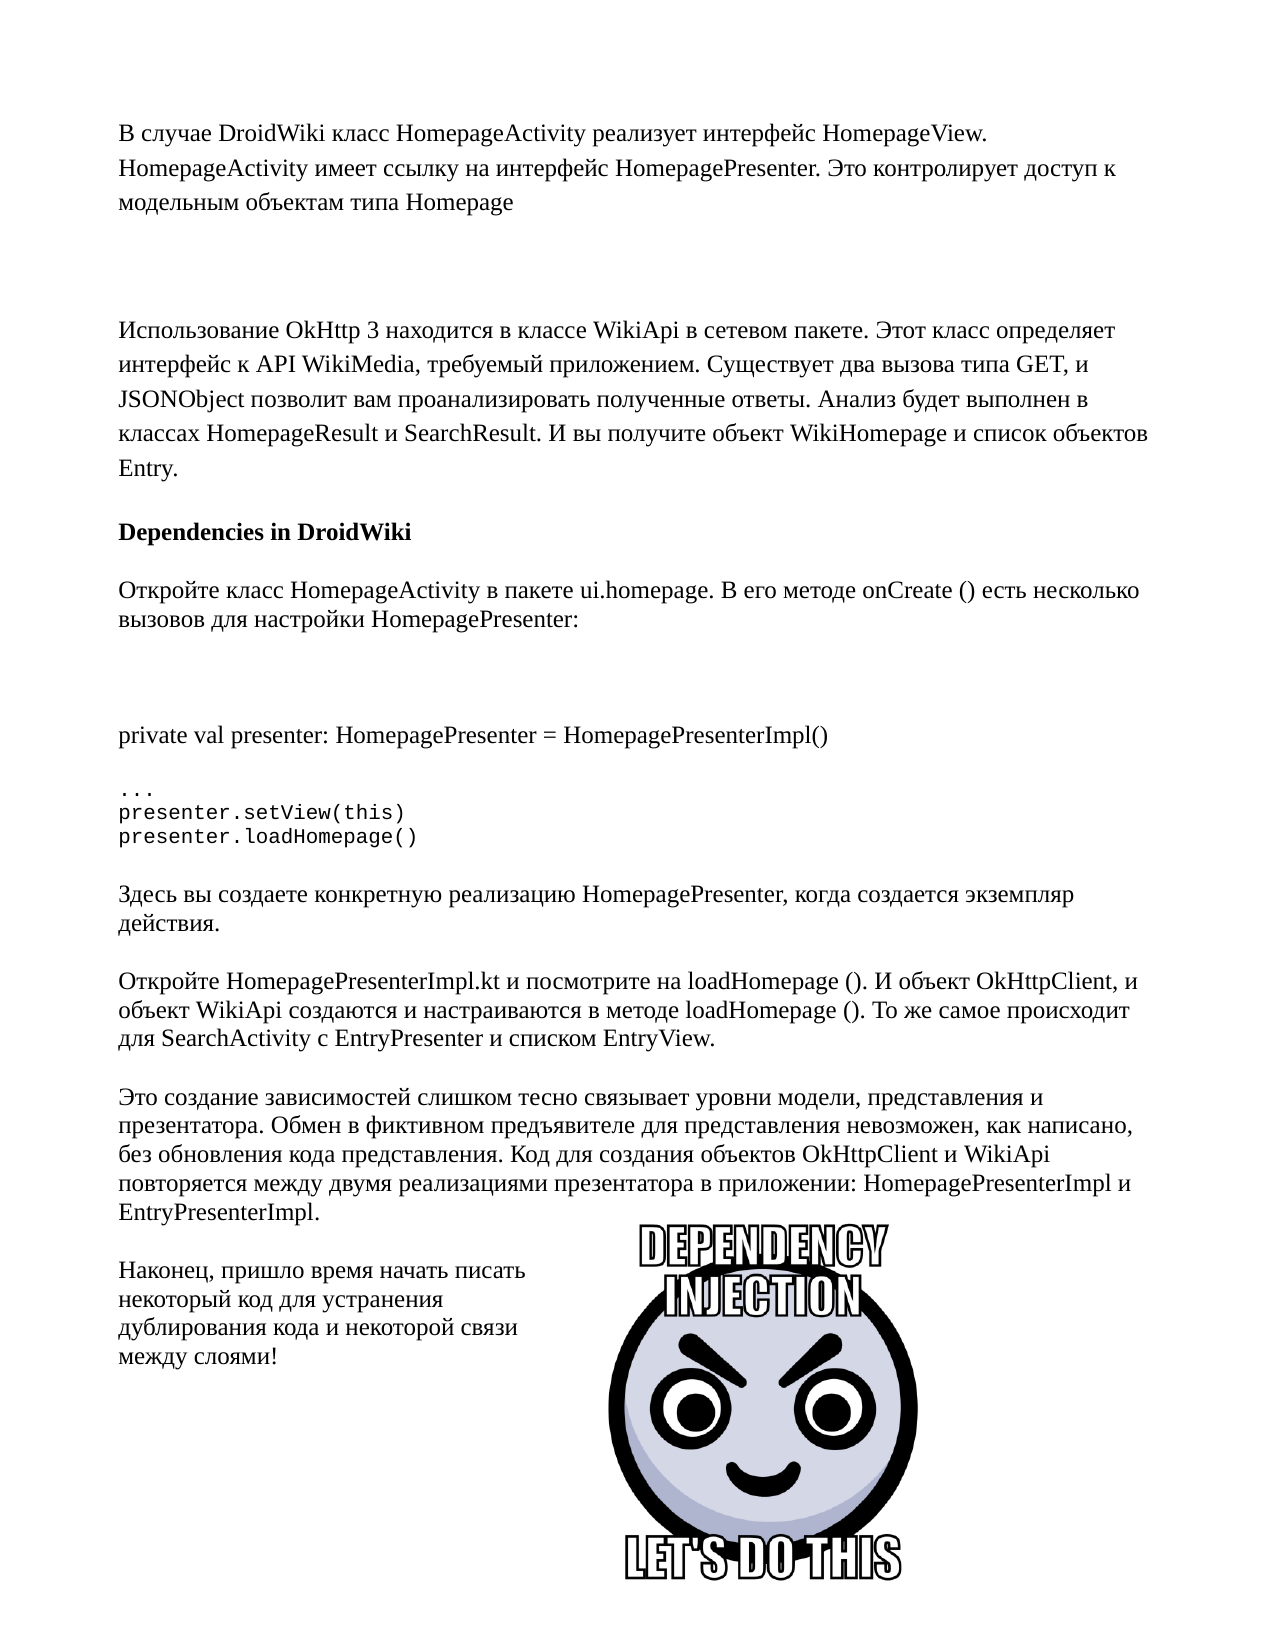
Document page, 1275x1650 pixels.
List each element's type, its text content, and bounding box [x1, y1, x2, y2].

text [948, 1255, 1157, 1370]
text private val presenter: HomepagePresenter = HomepagePresenterImpl() [118, 720, 1157, 749]
picture [577, 1222, 948, 1593]
text presenter.loadHomepage() [118, 826, 1157, 849]
text ... [118, 778, 1157, 802]
text Здесь вы создаете конкретную реализацию HomepagePresenter, когда создается экземпляр действия. [118, 879, 1157, 936]
text Наконец, пришло время начать писать некоторый код для устранения дублирования кода и некоторой связи между слоями! [118, 1255, 577, 1370]
text В случае DroidWiki класс HomepageActivity реализует интерфейс HomepageView. HomepageActivity имеет ссылку на интерфейс HomepagePresenter. Это контролирует доступ к модельным объектам типа Homepage [118, 118, 1157, 216]
subtitle Dependencies in DroidWiki [118, 517, 1157, 546]
text Откройте класс HomepageActivity в пакете ui.homepage. В его методе onCreate () есть несколько вызовов для настройки HomepagePresenter: [118, 575, 1157, 633]
text Откройте HomepagePresenterImpl.kt и посмотрите на loadHomepage (). И объект OkHttpClient, и объект WikiApi создаются и настраиваются в методе loadHomepage (). То же самое происходит для SearchActivity с EntryPresenter и списком EntryView. [118, 966, 1157, 1052]
text Это создание зависимостей слишком тесно связывает уровни модели, представления и презентатора. Обмен в фиктивном предъявителе для представления невозможен, как написано, без обновления кода представления. Код для создания объектов OkHttpClient и WikiApi повторяется между двумя реализациями презентатора в приложении: HomepagePresenterImpl и EntryPresenterImpl. [118, 1082, 1157, 1225]
text presenter.setView(this) [118, 802, 1157, 826]
text Использование OkHttp 3 находится в классе WikiApi в сетевом пакете. Этот класс определяет интерфейс к API WikiMedia, требуемый приложением. Существует два вызова типа GET, и JSONObject позволит вам проанализировать полученные ответы. Анализ будет выполнен в классах HomepageResult и SearchResult. И вы получите объект WikiHomepage и список объектов Entry. [118, 315, 1157, 482]
